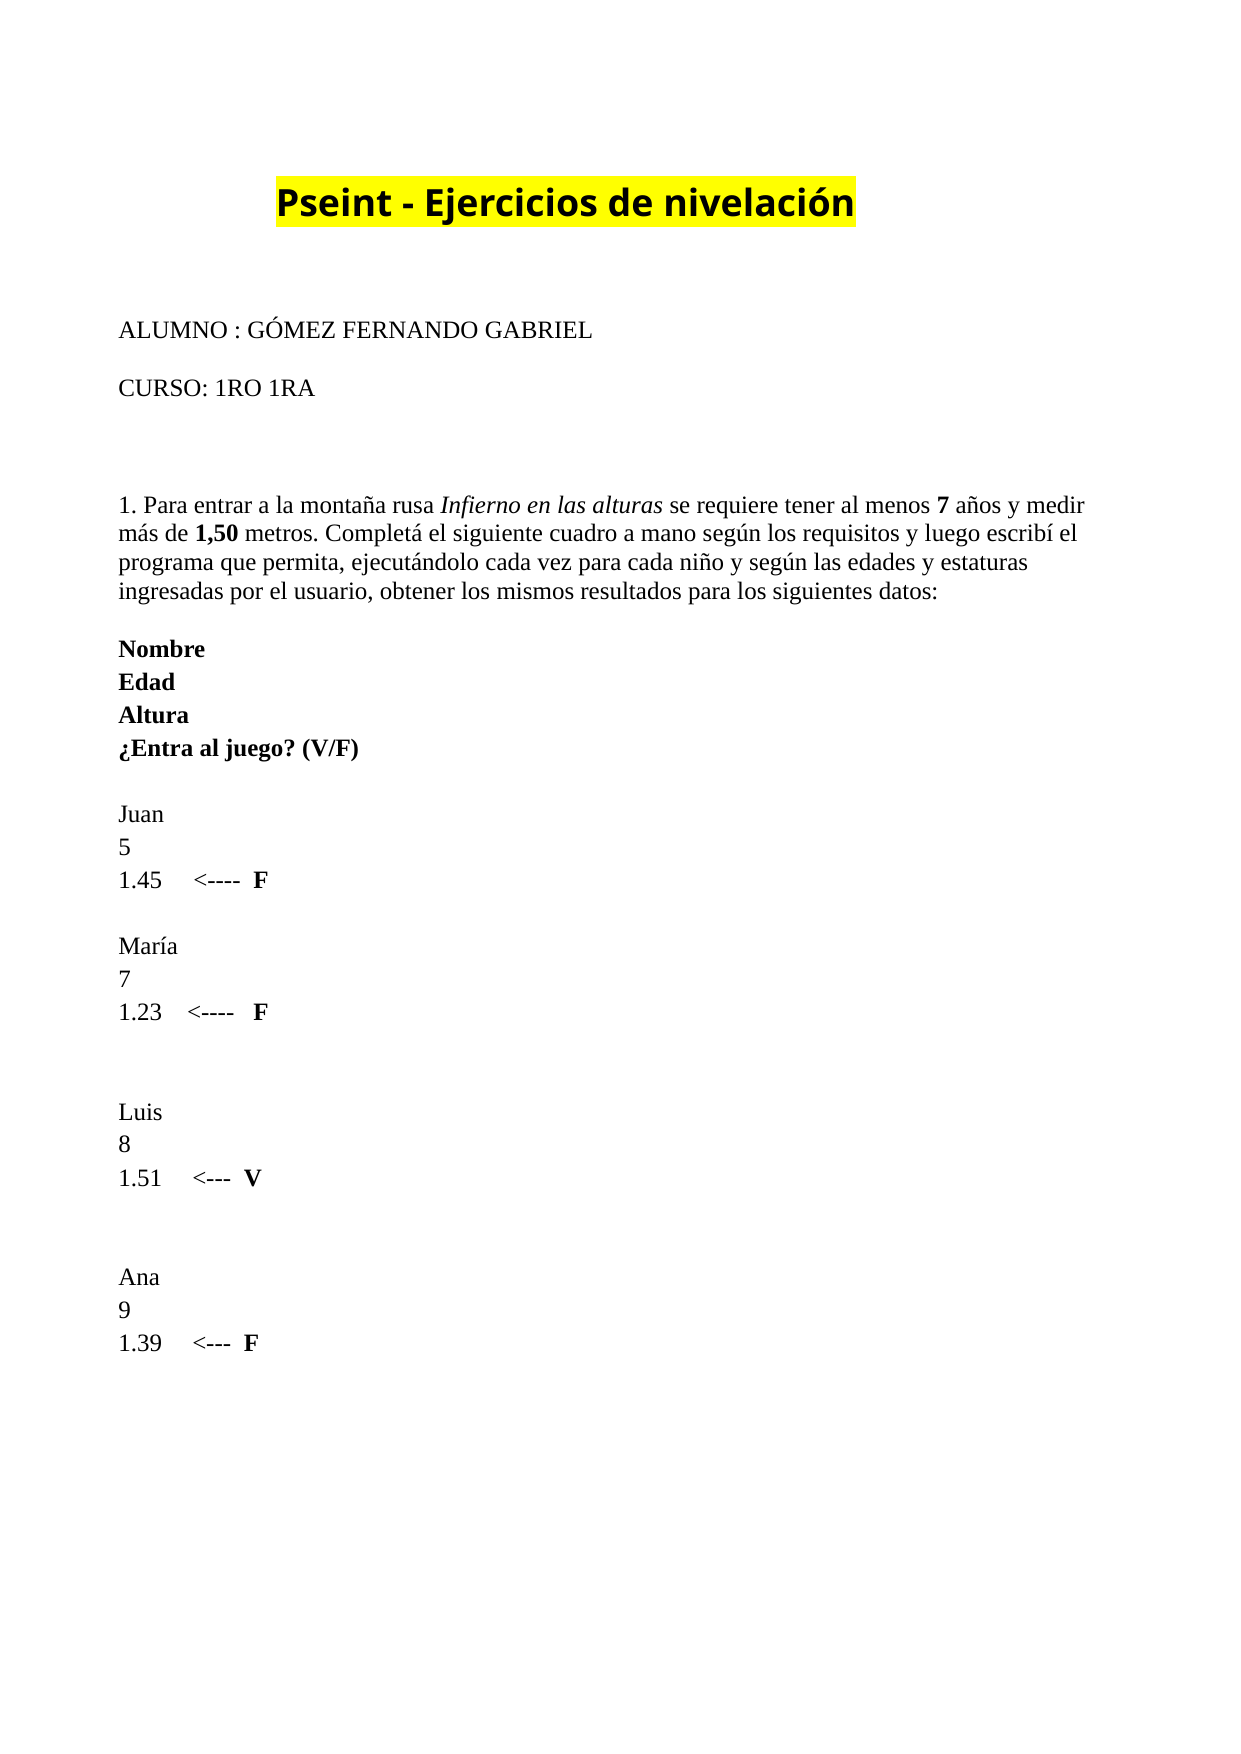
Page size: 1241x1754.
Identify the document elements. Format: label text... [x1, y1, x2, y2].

text Juan [118, 799, 1122, 828]
text 9 [118, 1295, 1122, 1323]
text 1.39 <--- F [118, 1328, 1122, 1356]
text Altura [118, 700, 1122, 729]
text 5 [118, 832, 1122, 861]
text Luis [118, 1097, 1122, 1125]
text Edad [118, 667, 1122, 696]
text 7 [118, 964, 1122, 993]
text Nombre [118, 634, 1122, 663]
text 1. Para entrar a la montaña rusa Infierno en las alturas se requiere tener al menos 7 años y medir más de 1,50 metros. Completá el siguiente cuadro a mano según los requisitos y luego escribí el programa que permita, ejecutándolo cada vez para cada niño y según las edades y estaturas ingresadas por el usuario, obtener los mismos resultados para los siguientes datos: [118, 490, 1122, 605]
text Ana [118, 1262, 1122, 1290]
text ALUMNO : GÓMEZ FERNANDO GABRIEL [118, 315, 1122, 344]
text 1.23 <---- F [118, 997, 1122, 1026]
text 8 [118, 1129, 1122, 1158]
text María [118, 931, 1122, 960]
text ¿Entra al juego? (V/F) [118, 733, 1122, 762]
text 1.51 <--- V [118, 1163, 1122, 1191]
text Pseint - Ejercicios de nivelación [118, 176, 1122, 227]
text CURSO: 1RO 1RA [118, 373, 1122, 402]
text 1.45 <---- F [118, 865, 1122, 894]
